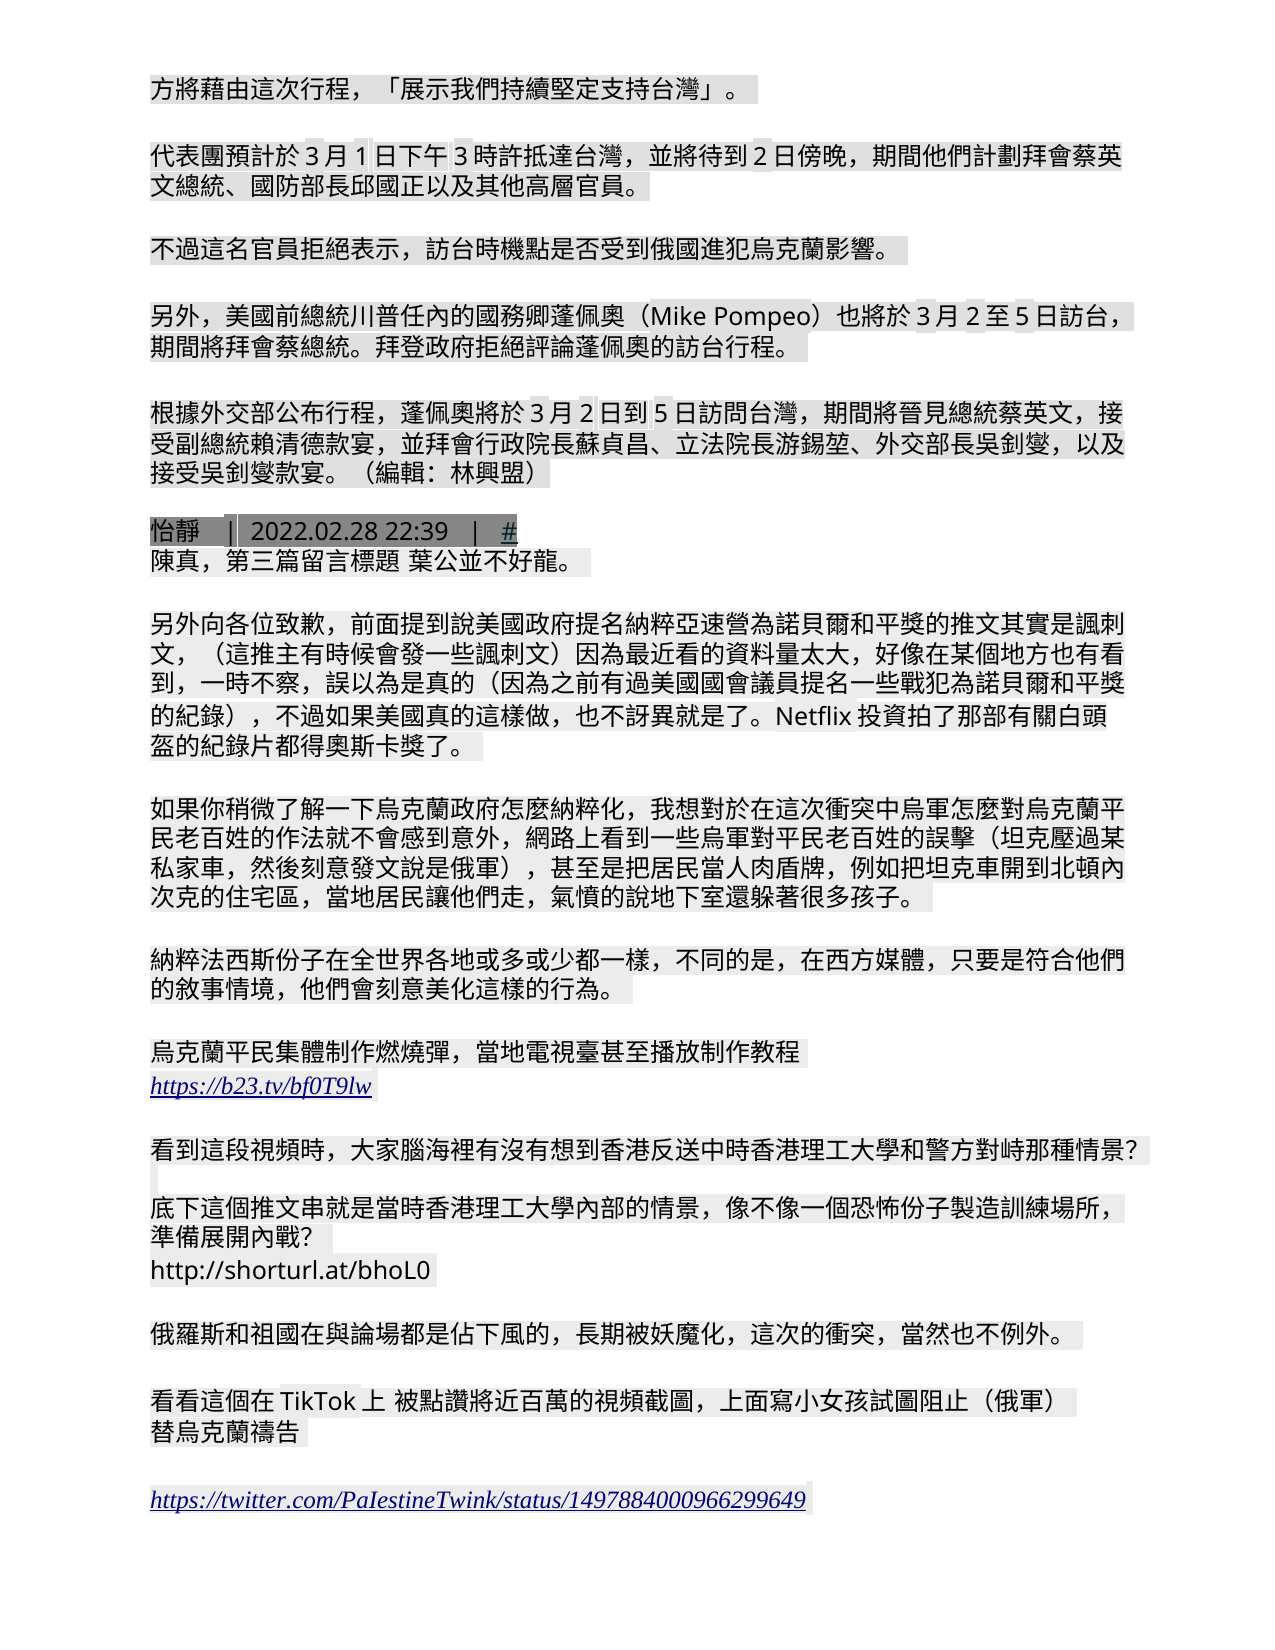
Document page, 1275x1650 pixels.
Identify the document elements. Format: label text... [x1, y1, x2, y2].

text 台灣人還不知道這群撒旦惡魔的盤算嗎？ 陳真 2022. 02. 28. 我不想侮辱飛禽走獸，但是語言的意思大家應該懂，像蓬佩奧等等這些美國人，就是畜牲、禽獸不如，泯滅人性。 十幾年前，有一回，北約幾個軍頭來劍橋開會，偷偷來，怕人知道，但是臨時消息走漏，我和幾個英國人得知這些畜牲居住的旅館，於是就去旅館圍堵了一個早上。我想說的是，即使是在劍橋這樣一個不食人間煙火的象牙塔與權貴之地，人渣畜牲們出入還是偷偷摸摸有所忌憚的，仍然會引起抗議。 但是，這些兩手血腥毫無人性的畜牲來台灣吸血撈錢，來台灣指示人渣黨如何讓台灣人為美國人賣命、如何充當美國人的狗肉炸彈，台灣人卻不但沒有絲毫抗議，反而興奮得好像是什麼天大光榮。世界上怎麼會有這麼低能封閉的一個島？ 明天，美國突然說要派遣官方軍事代表團來台灣，擺明硬幹，台灣人還不知道這群撒旦惡魔的盤算嗎？ 台灣人將會為自己的低能、愚蠢、不義與敗德，付出痛苦代價。 慶之說得對，不要以為撒旦會因為你的退讓或友善而放棄為惡。 ===================== 蓬佩奧訪台議程曝光 將發表20分鐘演講並接受提問 Yahoo 新聞 2022/2/24 （中央社記者黃雅詩台北24日電）美國前國務卿蓬佩奧（Mike Pompeo）3月2日訪台，預計3月4日上午參加遠景基金會舉辦的演講會。根據議程，他將發表20分鐘專題演講，之後並有35分鐘問答時間。 美前國務卿蓬佩奧3/2訪台 將會晤蔡總統 蓬佩奧訪台挺民主 閉門座談將邀使節政商界 遠景基金會寄出「美國國務卿訪台演講會」邀請函，根據中央社取得的議程資料，會議10時30分將先由遠景基金會董事長陳唐山簡短開幕致詞，接著由遠景基金會執行長賴怡忠介紹講者，表訂蓬佩奧發表20分鐘專題演講。 議程並未設定蓬佩奧專題演講的主題，不過涉外人士透露，蓬佩奧長期對台灣友好，將在會中表達力挺台灣自由民主的立場，也會重申美方對台海和平穩定的支持。 根據議程，蓬佩奧專題演講後將有35分鐘自由問答時間，讓應邀貴賓有機會當面與蓬佩奧對話。 蓬佩奧演講活動將於君悅飯店舉辦，基於防疫考量，採「邀請制」入場，因為座位有限，現場最多也僅能容納約150位賓客。會議不會現場轉播，但將安排蓬佩奧接受記者聯合訪問。 蓬佩奧此次演講受邀對象主要是外國駐台使節與工商企業界要角，國會部分，將安排包括執政黨、在野黨長期關心外交事務的立委代表出席。 根據外交部公布行程，蓬佩奧將於3月2日到5日訪問台灣，期間將晉見總統蔡英文，接受副總統賴清德款宴，並拜會行政院長蘇貞昌、立法院長游錫堃、外交部長吳釗燮，以及接受吳釗燮款宴 =================== 路透：拜登將派前國防高官明訪台 府方晚間證實 Yahoo 新聞 2022年2月28日 路透社獨家報導，俄羅斯入侵烏克蘭之際，美國總統拜登（Joe Biden）政府一名高官表示，拜登今天將派一支由前國防及安全事務高官組成的代表團訪問台灣，傳達挺台訊息。期間計劃拜會蔡英文總統、國防部長邱國正等。總統府發言人張惇涵今晚表示，美國拜登總統指派跨黨派資深代表團，將於3月1日至2日搭乘行政專機訪問台灣，蔡總統預計在3月2日上午於總統府接見訪團，並設晚宴接待；他說，烏克蘭情勢嚴峻之際，此舉彰顯台美關係「堅若磐石」。 這支代表團由美國前參謀首長聯席會議主席穆倫（Mike Mullen）率領。穆倫是退役海軍上將，曾在前總統小布希（George W. Bush）和歐巴馬（Barack Obama）任內擔任美軍最高階官員。 根據匿名消息人士，隨行者還包括小布希政府任內的副國安顧問歐蘇利文（Meghan O'Sullivan），以及歐巴馬政府任內的國防部次長佛洛諾伊（Michele Flournoy）。 這名匿名官員告訴路透社，訪團成員還包括前國家安全委員會（National Security Council）亞洲事務資深主任葛林（Michael Green）和麥艾文（Evan Medeiros），美方將藉由這次行程，「展示我們持續堅定支持台灣」。 代表團預計於3月1日下午3時許抵達台灣，並將待到2日傍晚，期間他們計劃拜會蔡英文總統、國防部長邱國正以及其他高層官員。 不過這名官員拒絕表示，訪台時機點是否受到俄國進犯烏克蘭影響。 另外，美國前總統川普任內的國務卿蓬佩奧（Mike Pompeo）也將於3月2至5日訪台，期間將拜會蔡總統。拜登政府拒絕評論蓬佩奧的訪台行程。 根據外交部公布行程，蓬佩奧將於3月2日到5日訪問台灣，期間將晉見總統蔡英文，接受副總統賴清德款宴，並拜會行政院長蘇貞昌、立法院長游錫堃、外交部長吳釗燮，以及接受吳釗燮款宴。（編輯：林興盟） [150, 75, 1125, 488]
text 陳真，第三篇留言標題 葉公並不好龍。 另外向各位致歉，前面提到說美國政府提名納粹亞速營為諾貝爾和平獎的推文其實是諷刺文，（這推主有時候會發一些諷刺文）因為最近看的資料量太大，好像在某個地方也有看到，一時不察，誤以為是真的（因為之前有過美國國會議員提名一些戰犯為諾貝爾和平獎的紀錄），不過如果美國真的這樣做，也不訝異就是了。Netflix投資拍了那部有關白頭盔的紀錄片都得奧斯卡獎了。 如果你稍微了解一下烏克蘭政府怎麼納粹化，我想對於在這次衝突中烏軍怎麼對烏克蘭平民老百姓的作法就不會感到意外，網路上看到一些烏軍對平民老百姓的誤擊（坦克壓過某私家車，然後刻意發文說是俄軍），甚至是把居民當人肉盾牌，例如把坦克車開到北頓內次克的住宅區，當地居民讓他們走，氣憤的說地下室還躲著很多孩子。 納粹法西斯份子在全世界各地或多或少都一樣，不同的是，在西方媒體，只要是符合他們的敘事情境，他們會刻意美化這樣的行為。 烏克蘭平民集體制作燃燒彈，當地電視臺甚至播放制作教程 https://b23.tv/bf0T9lw 看到這段視頻時，大家腦海裡有沒有想到香港反送中時香港理工大學和警方對峙那種情景？ 底下這個推文串就是當時香港理工大學內部的情景，像不像一個恐怖份子製造訓練場所，準備展開內戰？ http://shorturl.at/bhoL0 俄羅斯和祖國在與論場都是佔下風的，長期被妖魔化，這次的衝突，當然也不例外。 看看這個在TikTok上 被點讚將近百萬的視頻截圖，上面寫小女孩試圖阻止（俄軍） 替烏克蘭禱告 https://twitter.com/PaIestineTwink/status/1497884000966299649 這是該影片 https://twitter.com/frnews_ng/status/1497840712821329923 有注意到什麼奇怪的地方嗎？ 烏克蘭現在是夏天嗎？ 這其實是一個巴勒斯坦小女孩在趕一個以色列士兵。 看來在瘋狂中要保持清醒真不容易啊！ [150, 547, 1125, 1549]
text 怡靜 | 2022.02.28 22:39 | # [150, 513, 1125, 547]
